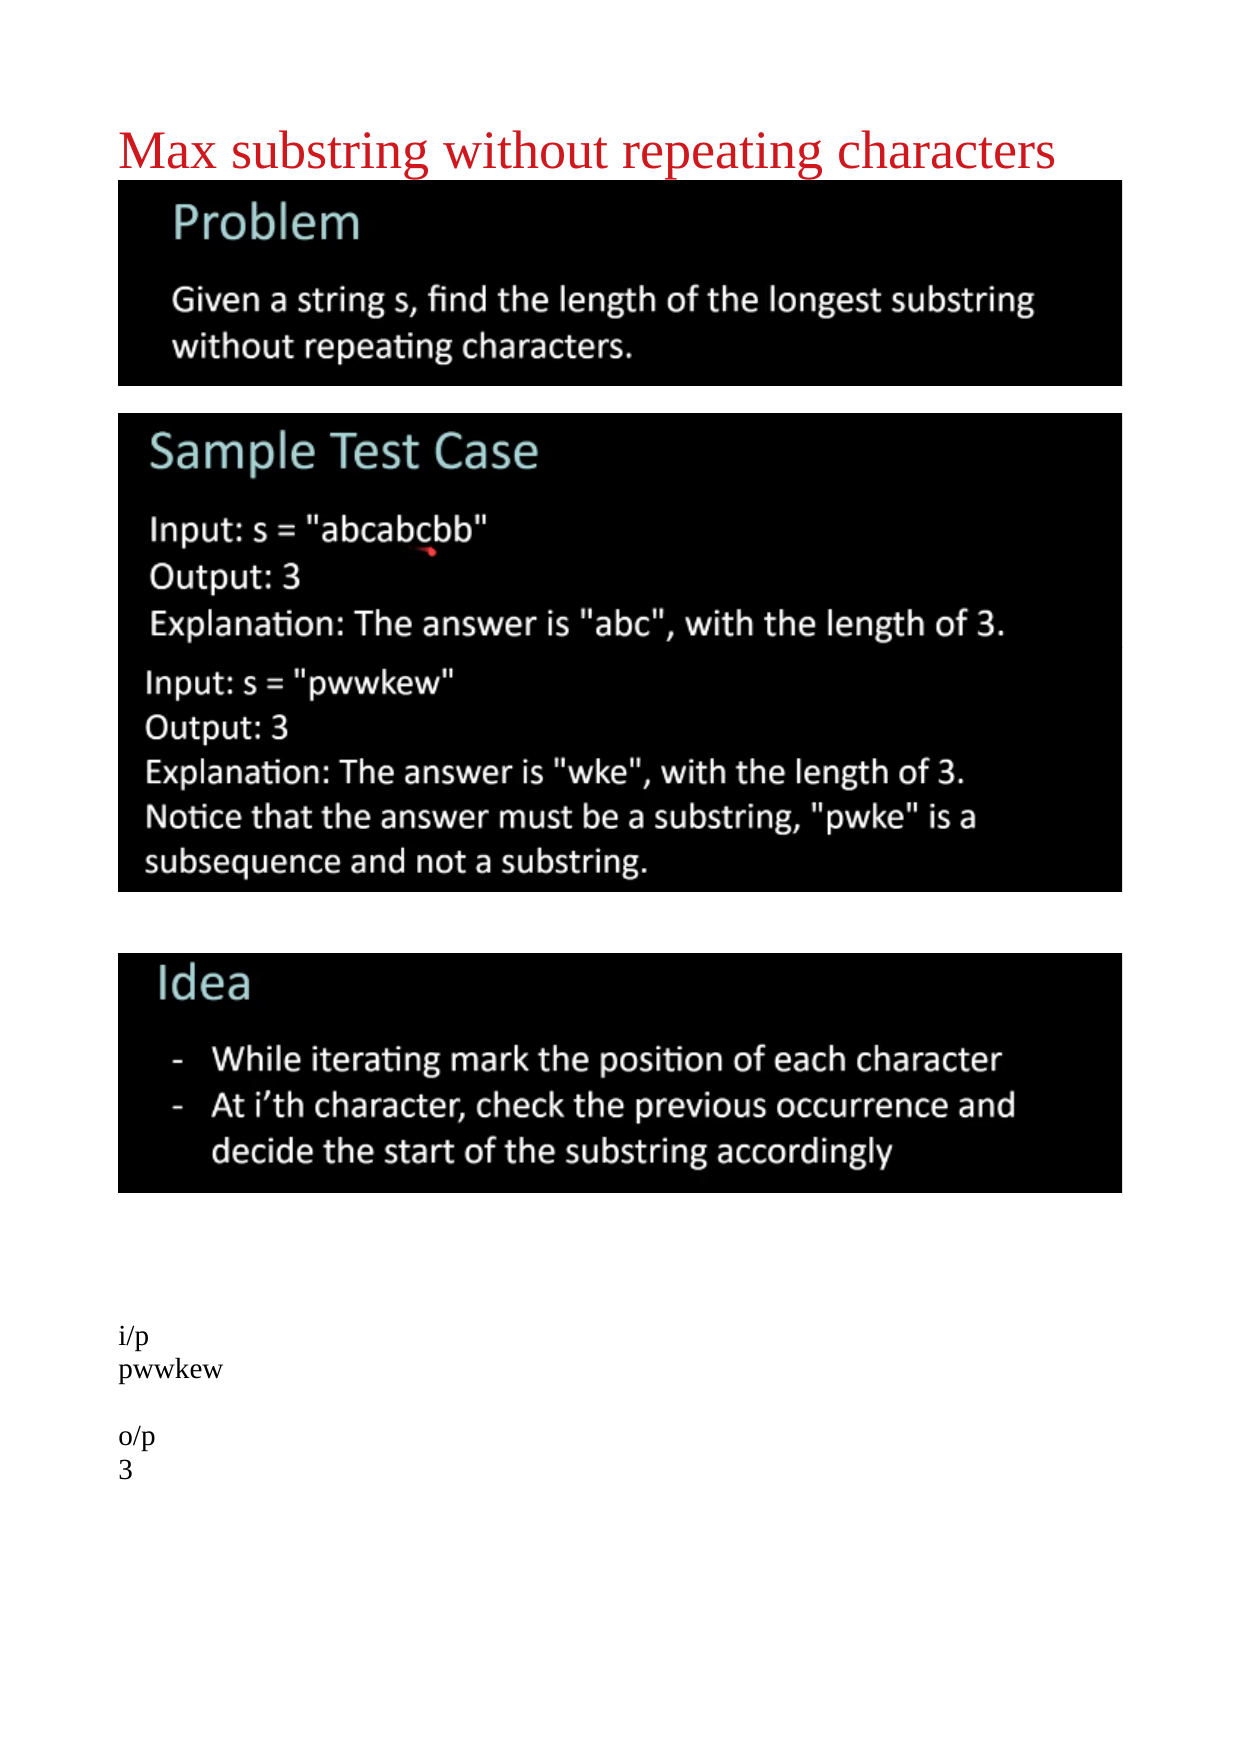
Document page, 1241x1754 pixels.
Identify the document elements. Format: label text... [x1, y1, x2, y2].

text Max substring without repeating characters [118, 118, 1122, 180]
text pwwkew [118, 1351, 1122, 1385]
text o/p [118, 1418, 1122, 1452]
text i/p [118, 1318, 1122, 1351]
text 3 [118, 1452, 1122, 1485]
picture [118, 180, 1123, 386]
picture [118, 413, 1123, 892]
picture [118, 953, 1123, 1193]
